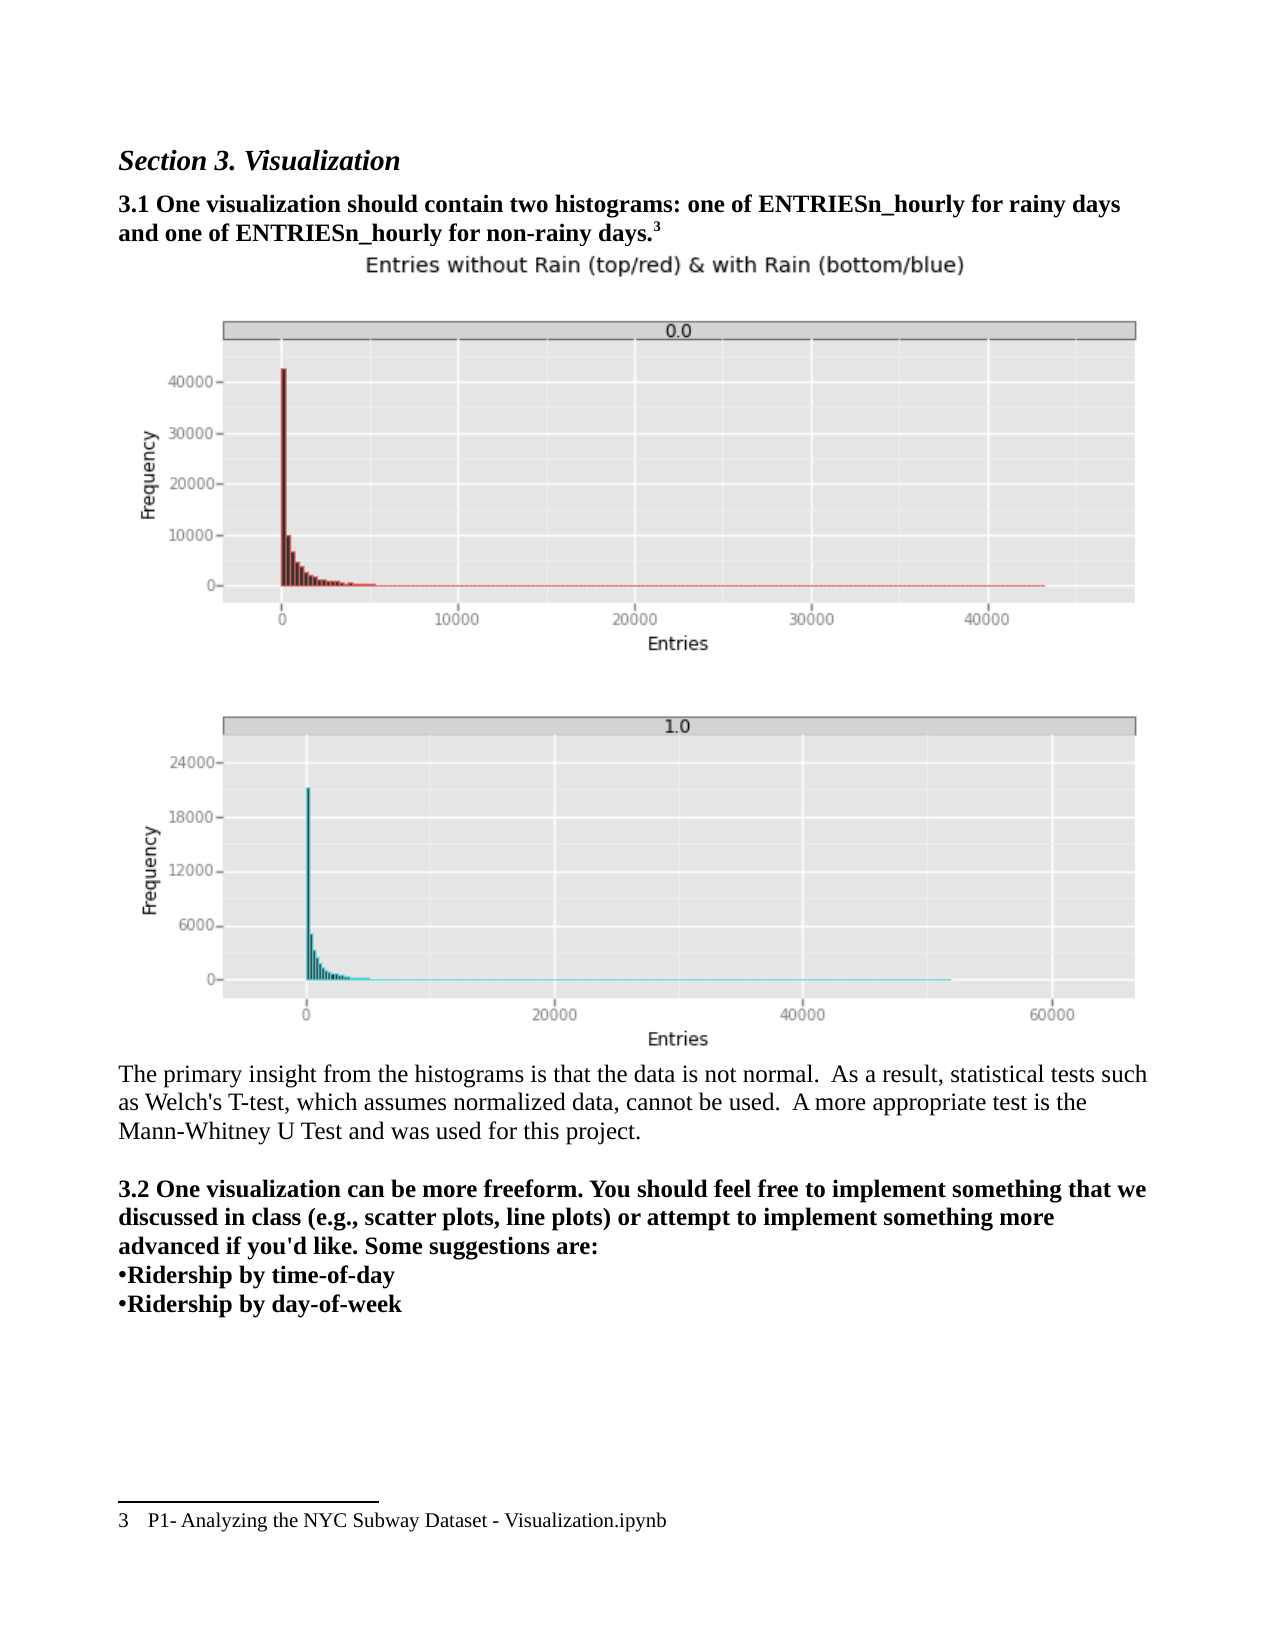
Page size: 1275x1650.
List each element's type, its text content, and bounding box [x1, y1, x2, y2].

text The primary insight from the histograms is that the data is not normal. As a result, statistical tests such as Welch's T-test, which assumes normalized data, cannot be used. A more appropriate test is the Mann-Whitney U Test and was used for this project. [118, 793, 1157, 1145]
picture [131, 246, 1144, 1059]
text P1- Analyzing the NYC Subway Dataset - Visualization.ipynb [118, 1508, 1157, 1532]
text 3.2 One visualization can be more freeform. You should feel free to implement something that we discussed in class (e.g., scatter plots, line plots) or attempt to implement something more advanced if you'd like. Some suggestions are: [118, 1174, 1157, 1260]
subtitle Section 3. Visualization [118, 143, 1157, 177]
list Ridership by day-of-week [118, 1289, 1157, 1317]
list Ridership by time-of-day [118, 1260, 1157, 1289]
text 3.1 One visualization should contain two histograms: one of ENTRIESn_hourly for rainy days and one of ENTRIESn_hourly for non-rainy days. [118, 189, 1157, 247]
